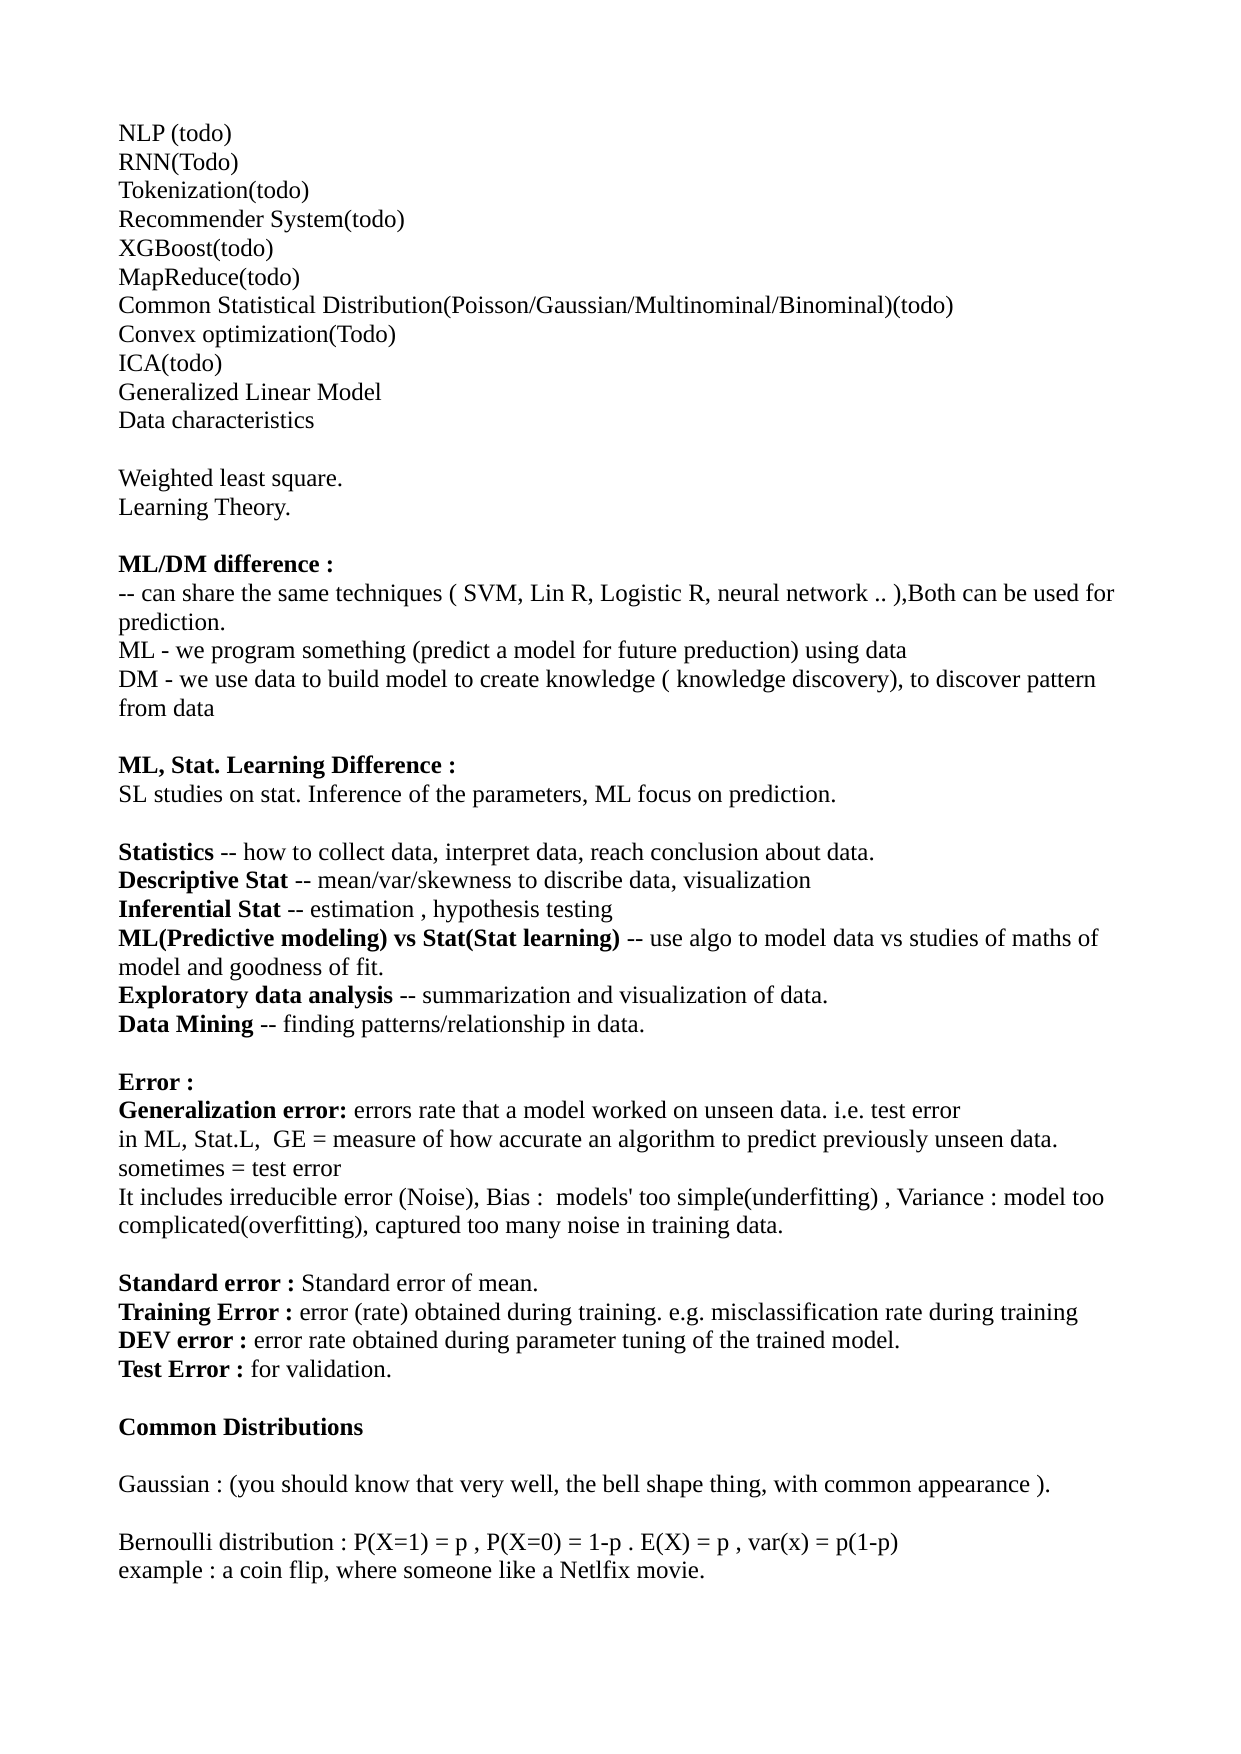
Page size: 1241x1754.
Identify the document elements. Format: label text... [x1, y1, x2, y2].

text Training Error : error (rate) obtained during training. e.g. misclassification rate during training [118, 1297, 1122, 1326]
text Data characteristics [118, 406, 1122, 434]
text Common Statistical Distribution(Poisson/Gaussian/Multinominal/Binominal)(todo) [118, 291, 1122, 319]
text ML/DM difference : [118, 549, 1122, 578]
text Inferential Stat -- estimation , hypothesis testing [118, 894, 1122, 923]
text SL studies on stat. Inference of the parameters, ML focus on prediction. [118, 779, 1122, 808]
text Exploratory data analysis -- summarization and visualization of data. [118, 981, 1122, 1009]
text Descriptive Stat -- mean/var/skewness to discribe data, visualization [118, 866, 1122, 894]
text Convex optimization(Todo) ICA(todo) [118, 319, 1122, 377]
text XGBoost(todo) [118, 233, 1122, 262]
text in ML, Stat.L, GE = measure of how accurate an algorithm to predict previously unseen data. sometimes = test error [118, 1124, 1122, 1182]
text DEV error : error rate obtained during parameter tuning of the trained model. [118, 1326, 1122, 1354]
text Weighted least square. [118, 463, 1122, 492]
text Generalized Linear Model [118, 377, 1122, 406]
text DM - we use data to build model to create knowledge ( knowledge discovery), to discover pattern from data [118, 664, 1122, 722]
text Learning Theory. [118, 492, 1122, 521]
text Bernoulli distribution : P(X=1) = p , P(X=0) = 1-p . E(X) = p , var(x) = p(1-p) [118, 1527, 1122, 1556]
text NLP (todo) [118, 118, 1122, 147]
text Error : [118, 1067, 1122, 1096]
text ML(Predictive modeling) vs Stat(Stat learning) -- use algo to model data vs studies of maths of model and goodness of fit. [118, 923, 1122, 981]
text Statistics -- how to collect data, interpret data, reach conclusion about data. [118, 837, 1122, 866]
text -- can share the same techniques ( SVM, Lin R, Logistic R, neural network .. ),Both can be used for prediction. [118, 578, 1122, 636]
text Common Distributions [118, 1412, 1122, 1441]
text example : a coin flip, where someone like a Netlfix movie. [118, 1556, 1122, 1584]
text RNN(Todo) [118, 147, 1122, 176]
text Gaussian : (you should know that very well, the bell shape thing, with common appearance ). [118, 1469, 1122, 1498]
text Data Mining -- finding patterns/relationship in data. [118, 1009, 1122, 1038]
text MapReduce(todo) [118, 262, 1122, 291]
text ML - we program something (predict a model for future preduction) using data [118, 636, 1122, 664]
text Recommender System(todo) [118, 204, 1122, 233]
text Standard error : Standard error of mean. [118, 1268, 1122, 1297]
text Tokenization(todo) [118, 176, 1122, 204]
text Generalization error: errors rate that a model worked on unseen data. i.e. test error [118, 1096, 1122, 1124]
text It includes irreducible error (Noise), Bias : models' too simple(underfitting) , Variance : model too complicated(overfitting), captured too many noise in training data. [118, 1182, 1122, 1239]
text ML, Stat. Learning Difference : [118, 751, 1122, 779]
text Test Error : for validation. [118, 1354, 1122, 1383]
